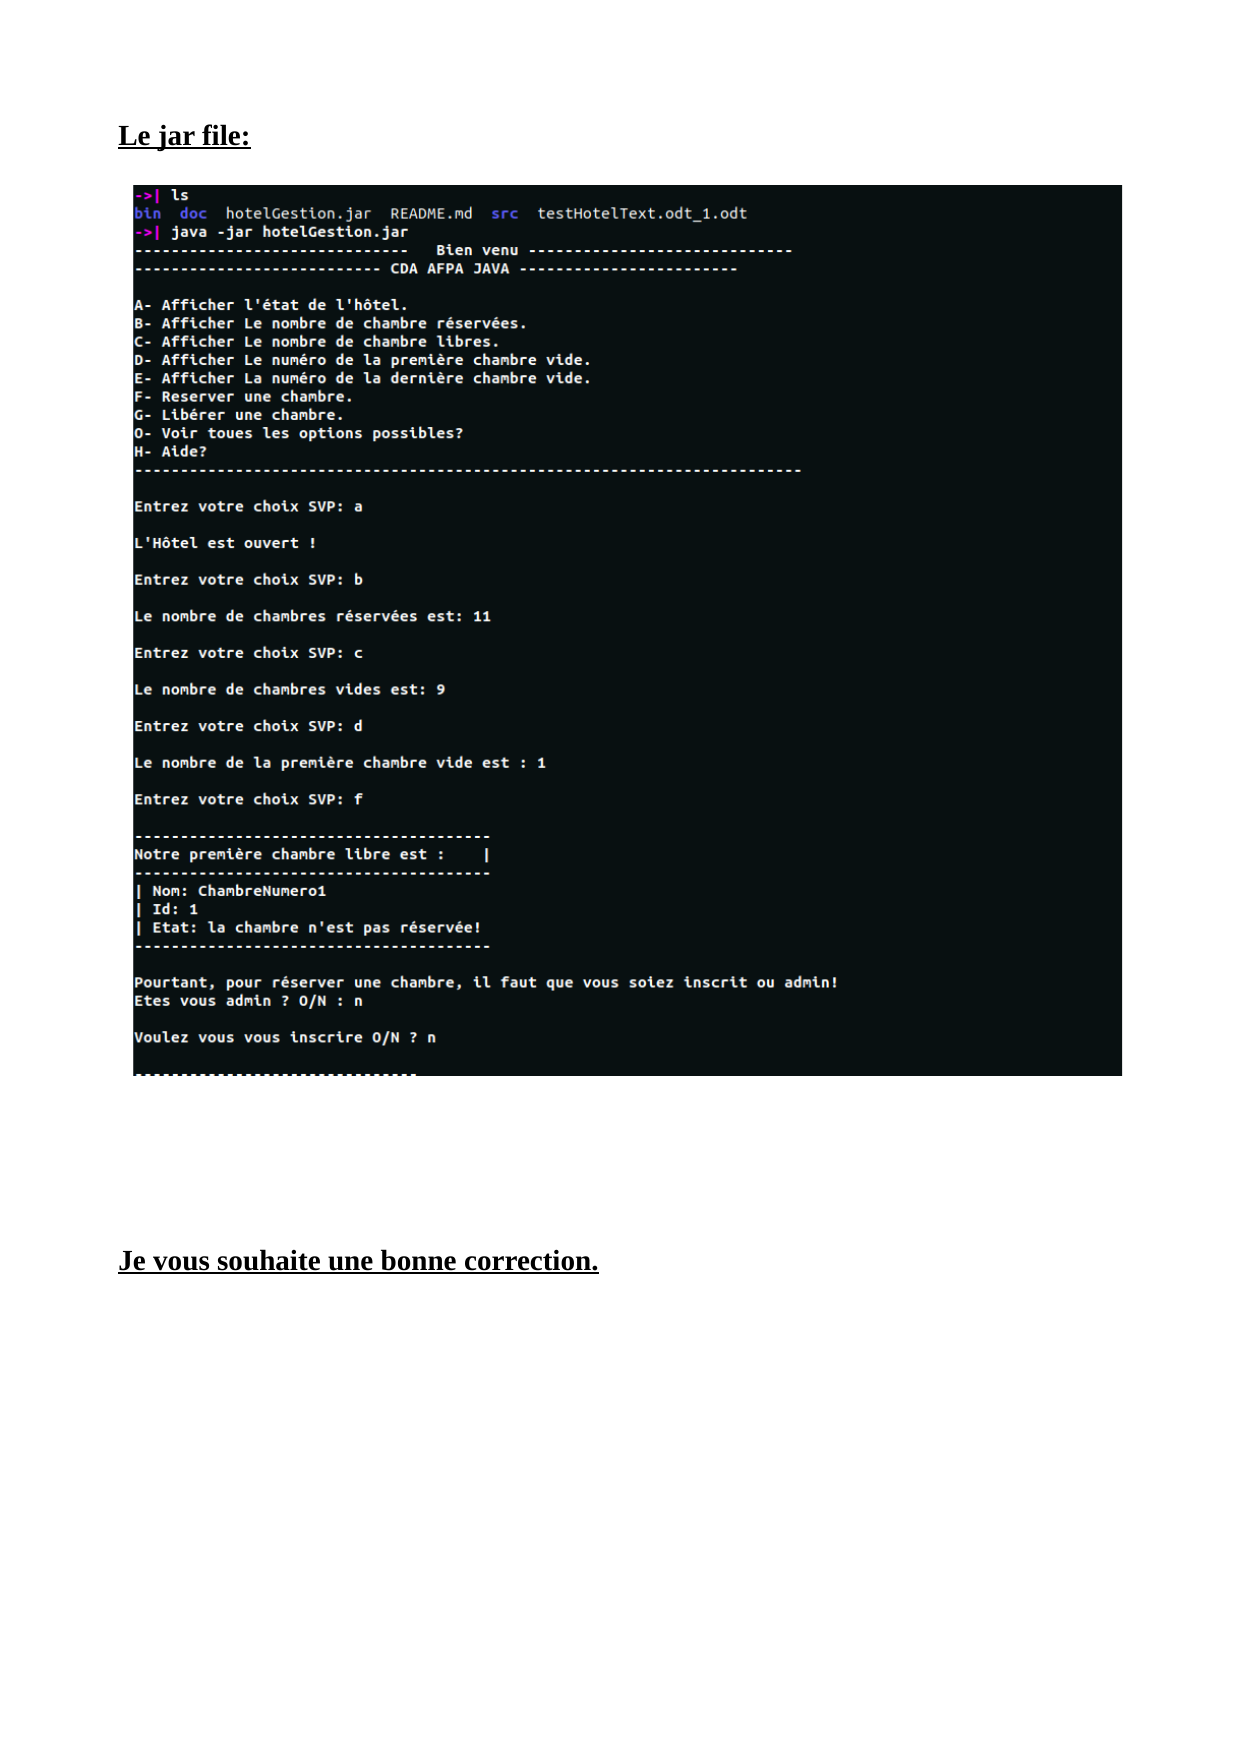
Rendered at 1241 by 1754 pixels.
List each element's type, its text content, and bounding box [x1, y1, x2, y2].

text Le jar file: [118, 118, 1122, 152]
text Je vous souhaite une bonne correction. [118, 1243, 1122, 1277]
picture [118, 185, 1123, 1076]
